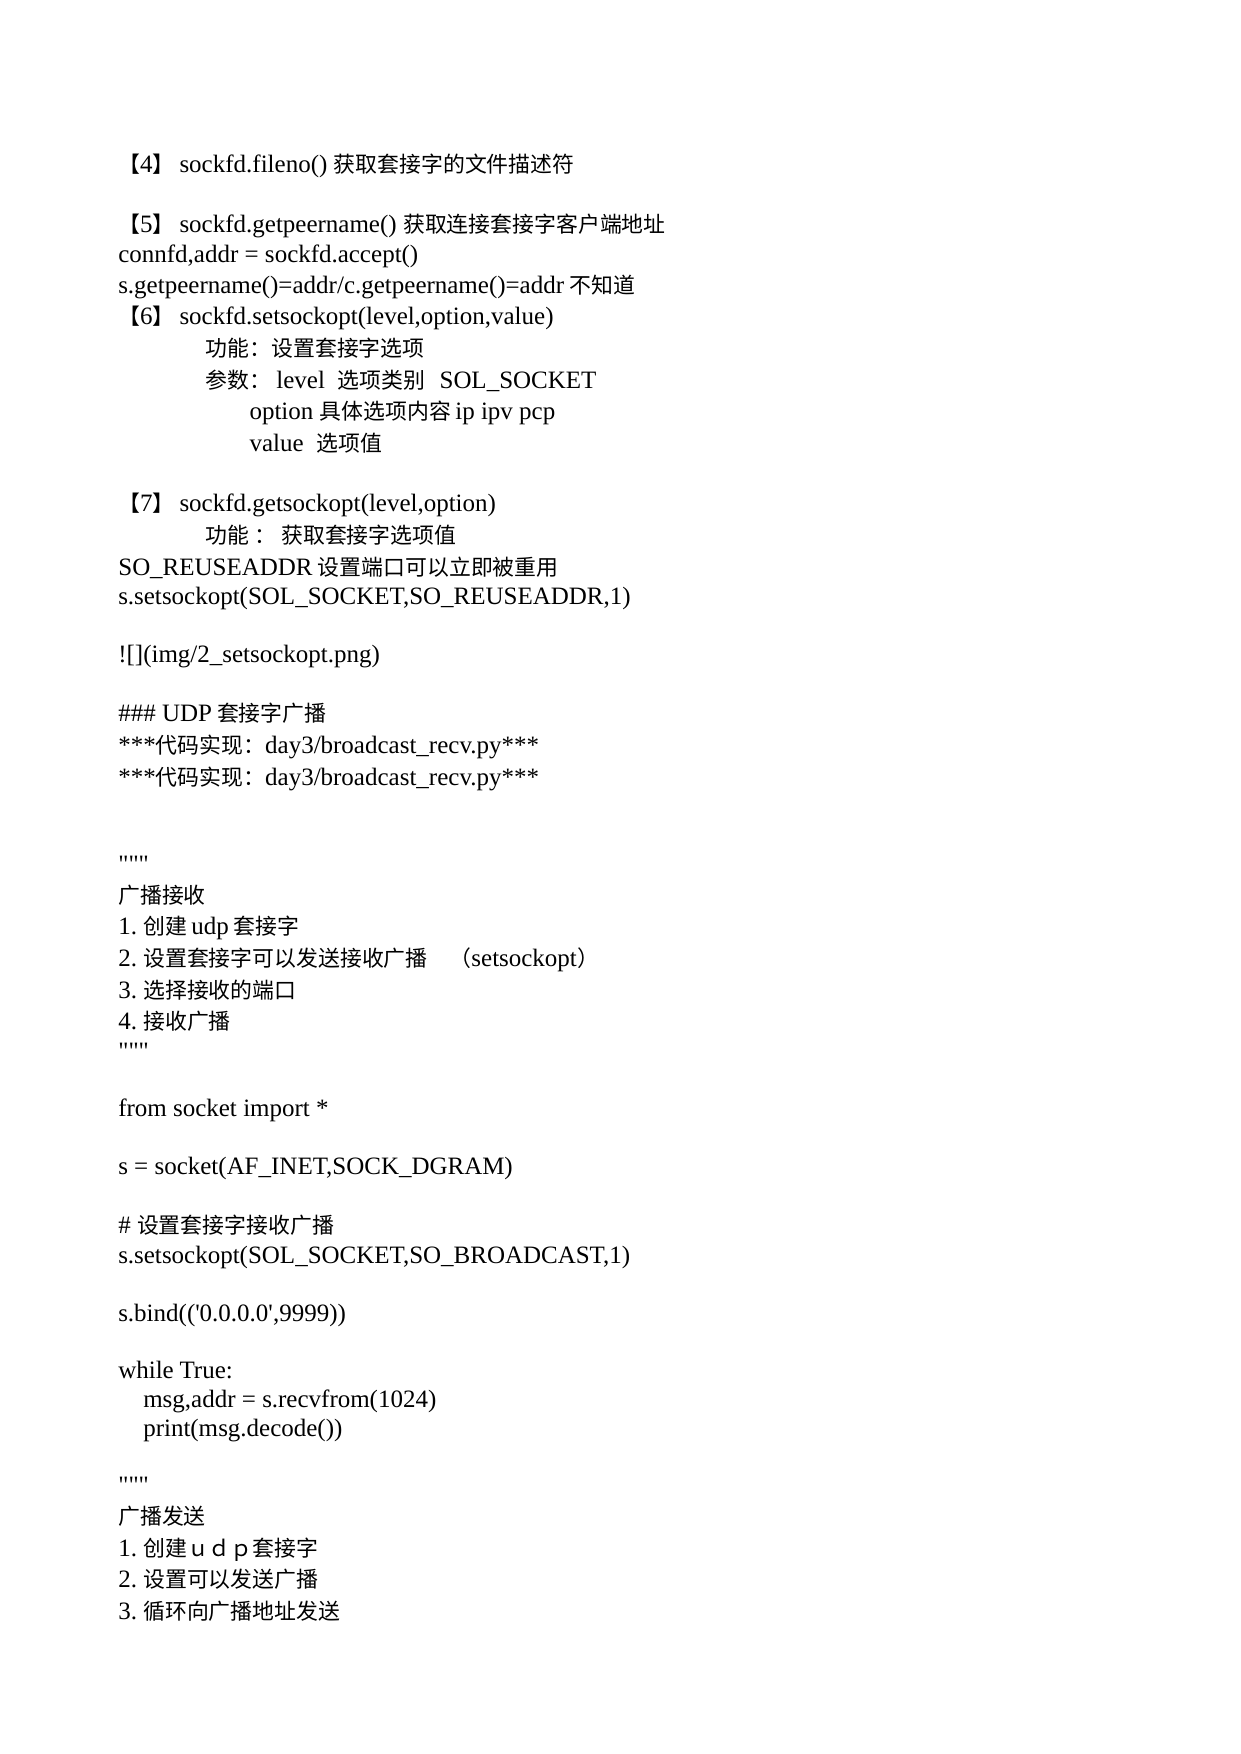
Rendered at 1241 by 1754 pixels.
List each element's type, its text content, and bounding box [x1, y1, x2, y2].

text 广播发送 [118, 1499, 1122, 1531]
text 2. 设置套接字可以发送接收广播 （setsockopt） [118, 941, 1122, 973]
text """ [118, 1470, 1122, 1499]
text connfd,addr = sockfd.accept() [118, 239, 1122, 268]
text s = socket(AF_INET,SOCK_DGRAM) [118, 1151, 1122, 1180]
text # 设置套接字接收广播 [118, 1208, 1122, 1240]
text ![](img/2_setsockopt.png) [118, 639, 1122, 668]
text option 具体选项内容ip ipv pcp [118, 394, 1122, 426]
text 参数： level 选项类别 SOL_SOCKET [118, 363, 1122, 394]
text s.setsockopt(SOL_SOCKET,SO_REUSEADDR,1) [118, 581, 1122, 610]
text value 选项值 [118, 426, 1122, 458]
text msg,addr = s.recvfrom(1024) [118, 1384, 1122, 1413]
text s.getpeername()=addr/c.getpeername()=addr不知道 [118, 268, 1122, 299]
text 【7】 sockfd.getsockopt(level,option) [118, 486, 1122, 518]
text SO_REUSEADDR设置端口可以立即被重用 [118, 550, 1122, 581]
text 3. 循环向广播地址发送 [118, 1594, 1122, 1626]
text """ [118, 1036, 1122, 1065]
text 功能 ： 获取套接字选项值 [118, 518, 1122, 550]
text 【4】 sockfd.fileno() 获取套接字的文件描述符 [118, 147, 1122, 178]
text ### UDP套接字广播 [118, 696, 1122, 728]
text s.bind(('0.0.0.0',9999)) [118, 1298, 1122, 1326]
text 4. 接收广播 [118, 1004, 1122, 1036]
text 【5】 sockfd.getpeername() 获取连接套接字客户端地址 [118, 207, 1122, 239]
text 3. 选择接收的端口 [118, 973, 1122, 1004]
text while True: [118, 1355, 1122, 1384]
text 功能：设置套接字选项 [118, 331, 1122, 363]
text 【6】 sockfd.setsockopt(level,option,value) [118, 299, 1122, 331]
text ***代码实现：day3/broadcast_recv.py*** [118, 728, 1122, 760]
text ***代码实现：day3/broadcast_recv.py*** [118, 760, 1122, 791]
text 广播接收 [118, 878, 1122, 909]
text 1. 创建ｕｄｐ套接字 [118, 1531, 1122, 1562]
text 1. 创建udp套接字 [118, 909, 1122, 941]
text 2. 设置可以发送广播 [118, 1562, 1122, 1594]
text print(msg.decode()) [118, 1413, 1122, 1441]
text from socket import * [118, 1093, 1122, 1122]
text """ [118, 849, 1122, 878]
text s.setsockopt(SOL_SOCKET,SO_BROADCAST,1) [118, 1240, 1122, 1269]
